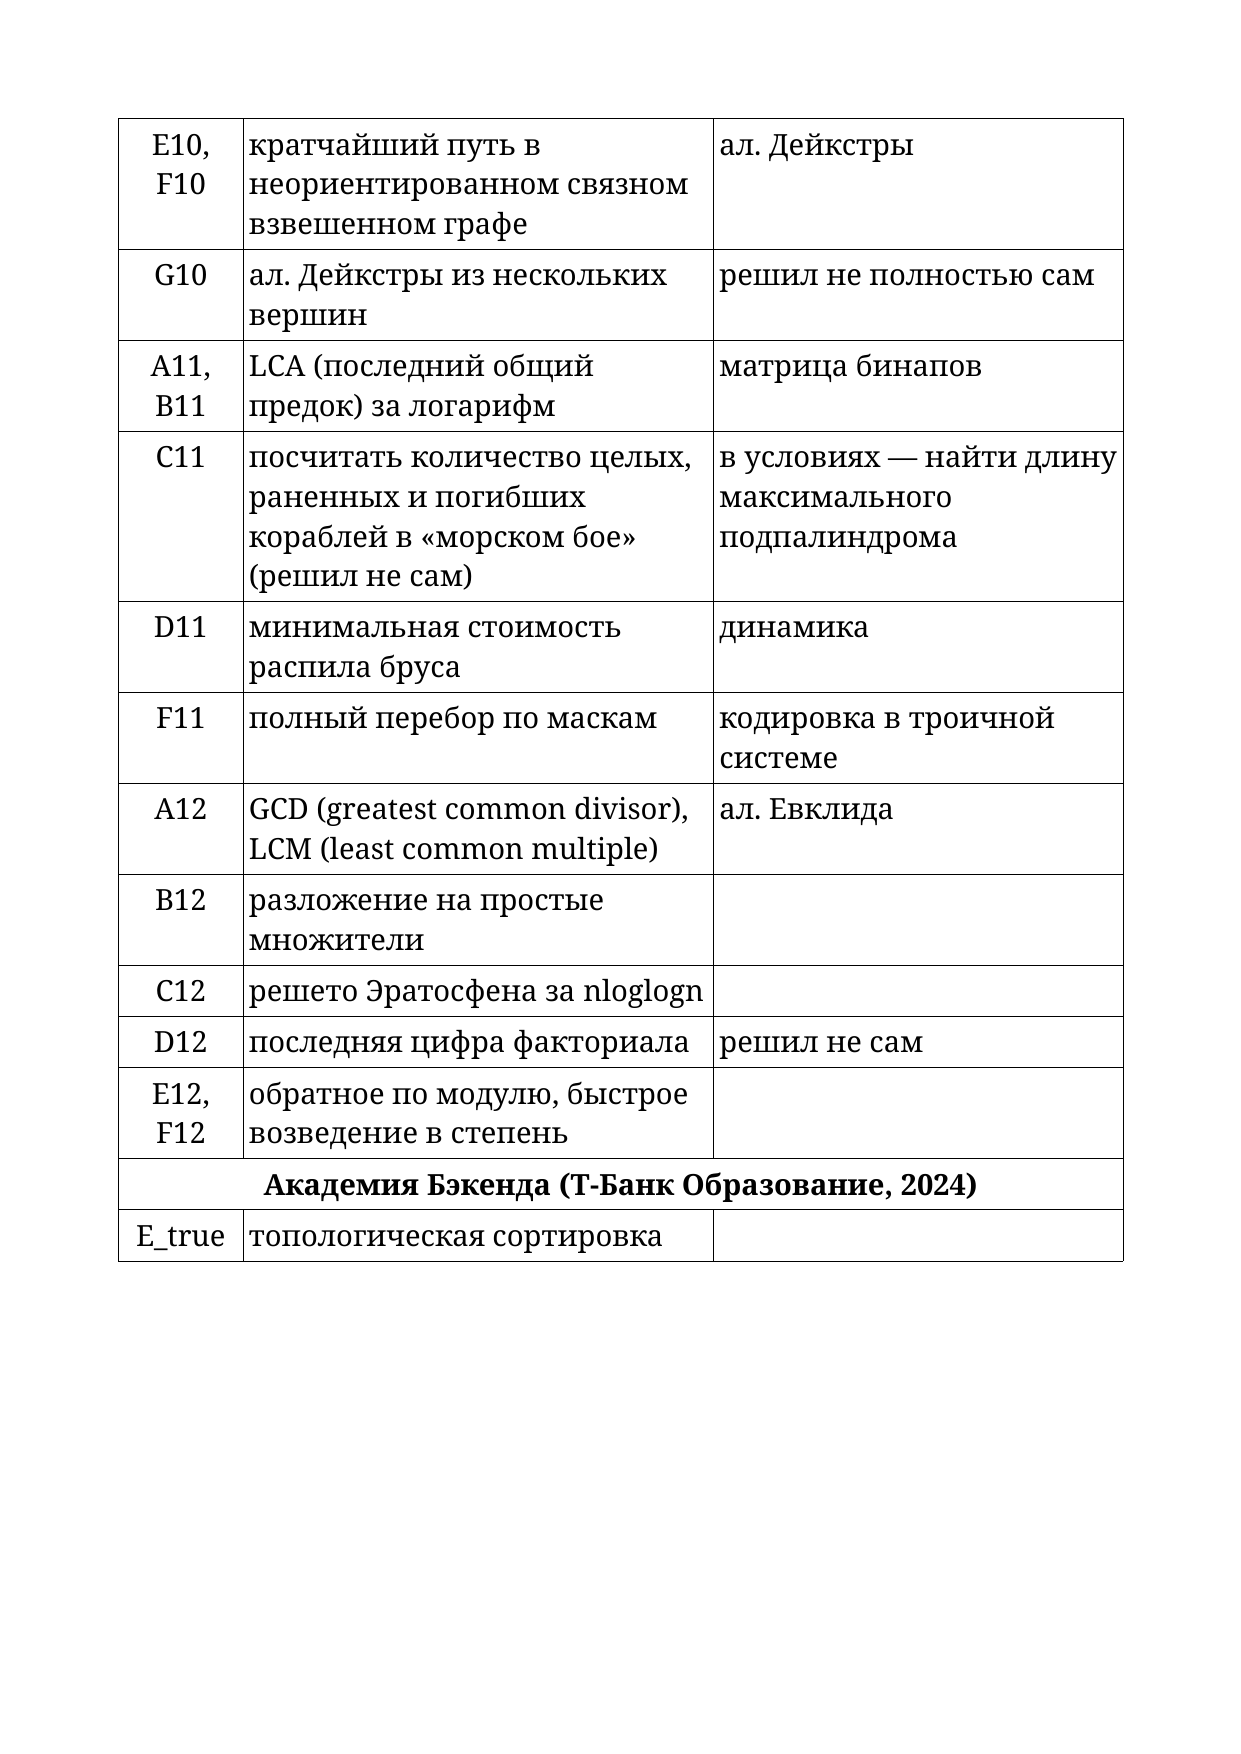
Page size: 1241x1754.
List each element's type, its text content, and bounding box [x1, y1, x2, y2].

table_cell ал. Дейкстры [714, 119, 1123, 249]
table_cell обратное по модулю, быстрое возведение в степень [244, 1068, 713, 1158]
table_cell A11, B11 [119, 341, 243, 431]
table_cell C11 [119, 432, 243, 601]
table_cell минимальная стоимость распила бруса [244, 602, 713, 692]
table_cell E10, F10 [119, 119, 243, 249]
table_cell ал. Дейкстры из нескольких вершин [244, 250, 713, 340]
table_cell полный перебор по маскам [244, 693, 713, 783]
table_cell F11 [119, 693, 243, 783]
table_cell [714, 966, 1123, 1016]
table_cell [714, 1068, 1123, 1158]
table_cell D11 [119, 602, 243, 692]
table_cell E12, F12 [119, 1068, 243, 1158]
table_cell решето Эратосфена за nloglogn [244, 966, 713, 1016]
table_cell LCA (последний общий предок) за логарифм [244, 341, 713, 431]
table_cell C12 [119, 966, 243, 1016]
table_cell разложение на простые множители [244, 875, 713, 965]
table_cell D12 [119, 1017, 243, 1067]
table_cell кодировка в троичной системе [714, 693, 1123, 783]
table_cell A12 [119, 784, 243, 874]
table_cell B12 [119, 875, 243, 965]
table_cell GCD (greatest common divisor), LCM (least common multiple) [244, 784, 713, 874]
table_cell топологическая сортировка [244, 1210, 713, 1261]
table_cell кратчайший путь в неориентированном связном взвешенном графе [244, 119, 713, 249]
table_cell посчитать количество целых, раненных и погибших кораблей в «морском бое» (решил не сам) [244, 432, 713, 601]
table_cell динамика [714, 602, 1123, 692]
table_cell [714, 1210, 1123, 1261]
table_cell [714, 875, 1123, 965]
table_cell ал. Евклида [714, 784, 1123, 874]
table_cell G10 [119, 250, 243, 340]
table_cell в условиях — найти длину максимального подпалиндрома [714, 432, 1123, 601]
table_cell Академия Бэкенда (Т‑Банк Образование, 2024) [119, 1159, 1123, 1209]
table_cell E_true [119, 1210, 243, 1261]
table_cell последняя цифра факториала [244, 1017, 713, 1067]
table_cell решил не полностью сам [714, 250, 1123, 340]
table_cell решил не сам [714, 1017, 1123, 1067]
table_cell матрица бинапов [714, 341, 1123, 431]
